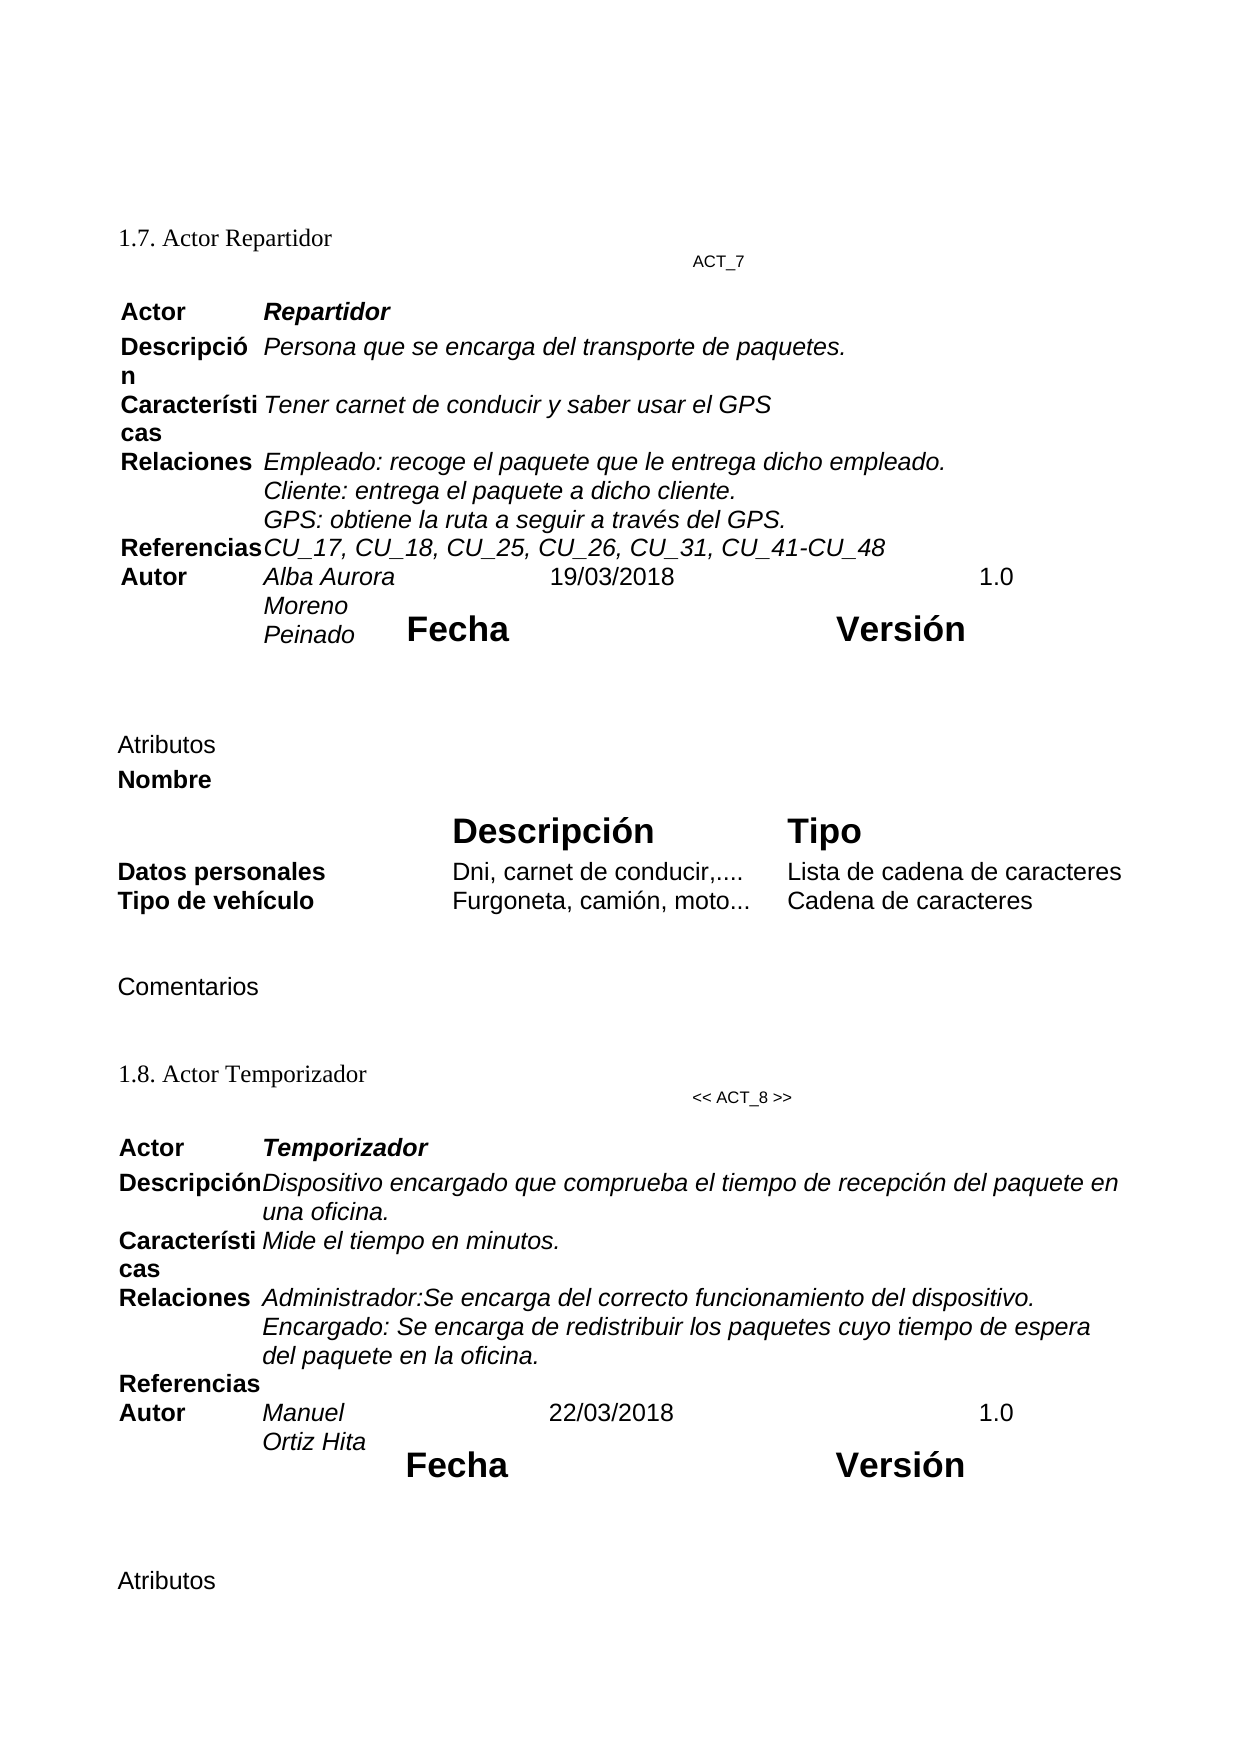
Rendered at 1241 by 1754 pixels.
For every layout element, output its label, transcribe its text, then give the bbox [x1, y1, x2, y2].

table_header Actor [120, 251, 263, 332]
table_header Actor [119, 1088, 262, 1168]
table_header Atributos [117, 1520, 1122, 1601]
table_cell Administrador:Se encarga del correcto funcionamiento del dispositivo. Encargado: Se encarga de redistribuir los paquetes cuyo tiempo de espera del paquete en la oficina. [262, 1283, 1122, 1369]
table_cell CU_17, CU_18, CU_25, CU_26, CU_31, CU_41-CU_48 [263, 534, 1122, 562]
table_cell Tipo de vehículo [117, 886, 452, 915]
table_cell Versión [836, 562, 979, 655]
table_header Comentarios [117, 973, 1122, 1001]
table_cell Referencias [120, 534, 263, 562]
table_cell [117, 915, 1122, 944]
text 1.7. Actor Repartidor [118, 223, 1122, 251]
table_cell Dni, carnet de conducir,.... [452, 858, 787, 886]
table_cell Características [119, 1226, 262, 1283]
table_cell Características [120, 390, 263, 447]
table_cell Mide el tiempo en minutos. [262, 1226, 1122, 1283]
table_cell Referencias [119, 1370, 262, 1398]
table_cell Furgoneta, camión, moto... [452, 886, 787, 915]
table_cell 19/03/2018 [550, 562, 836, 655]
table_cell Descripción [119, 1168, 262, 1226]
table_cell Dispositivo encargado que comprueba el tiempo de recepción del paquete en una oficina. [262, 1168, 1122, 1226]
table_header Repartidor [263, 251, 693, 332]
table_cell Descripción [452, 765, 787, 857]
table_cell Nombre [117, 765, 452, 857]
table_cell [117, 1001, 1122, 1030]
table_cell Fecha [406, 562, 549, 655]
table_cell Manuel Ortiz Hita [262, 1398, 405, 1491]
table_header Atributos [117, 684, 1122, 764]
table_cell Persona que se encarga del transporte de paquetes. [263, 332, 1122, 390]
table_cell Autor [119, 1398, 262, 1491]
table_cell [262, 1370, 1122, 1398]
table_cell Fecha [405, 1398, 549, 1491]
table_header Temporizador [262, 1088, 692, 1168]
table_cell Relaciones [120, 447, 263, 533]
table_cell Tener carnet de conducir y saber usar el GPS [263, 390, 1122, 447]
table_cell Empleado: recoge el paquete que le entrega dicho empleado. Cliente: entrega el paquete a dicho cliente. GPS: obtiene la ruta a seguir a través del GPS. [263, 447, 1122, 533]
table_cell 1.0 [979, 562, 1122, 655]
table_cell Relaciones [119, 1283, 262, 1369]
table_cell Cadena de caracteres [787, 886, 1122, 915]
table_cell Versión [835, 1398, 979, 1491]
table_cell Lista de cadena de caracteres [787, 858, 1122, 886]
table_cell 1.0 [979, 1398, 1122, 1491]
text 1.8. Actor Temporizador [118, 1059, 1122, 1087]
table_cell 22/03/2018 [549, 1398, 835, 1491]
table_header ACT_7 [693, 251, 1122, 332]
table_cell Tipo [787, 765, 1122, 857]
table_cell Autor [120, 562, 263, 655]
table_cell Alba Aurora Moreno Peinado [263, 562, 406, 655]
table_cell Datos personales [117, 858, 452, 886]
table_header << ACT_8 >> [692, 1088, 1122, 1168]
table_cell Descripción [120, 332, 263, 390]
